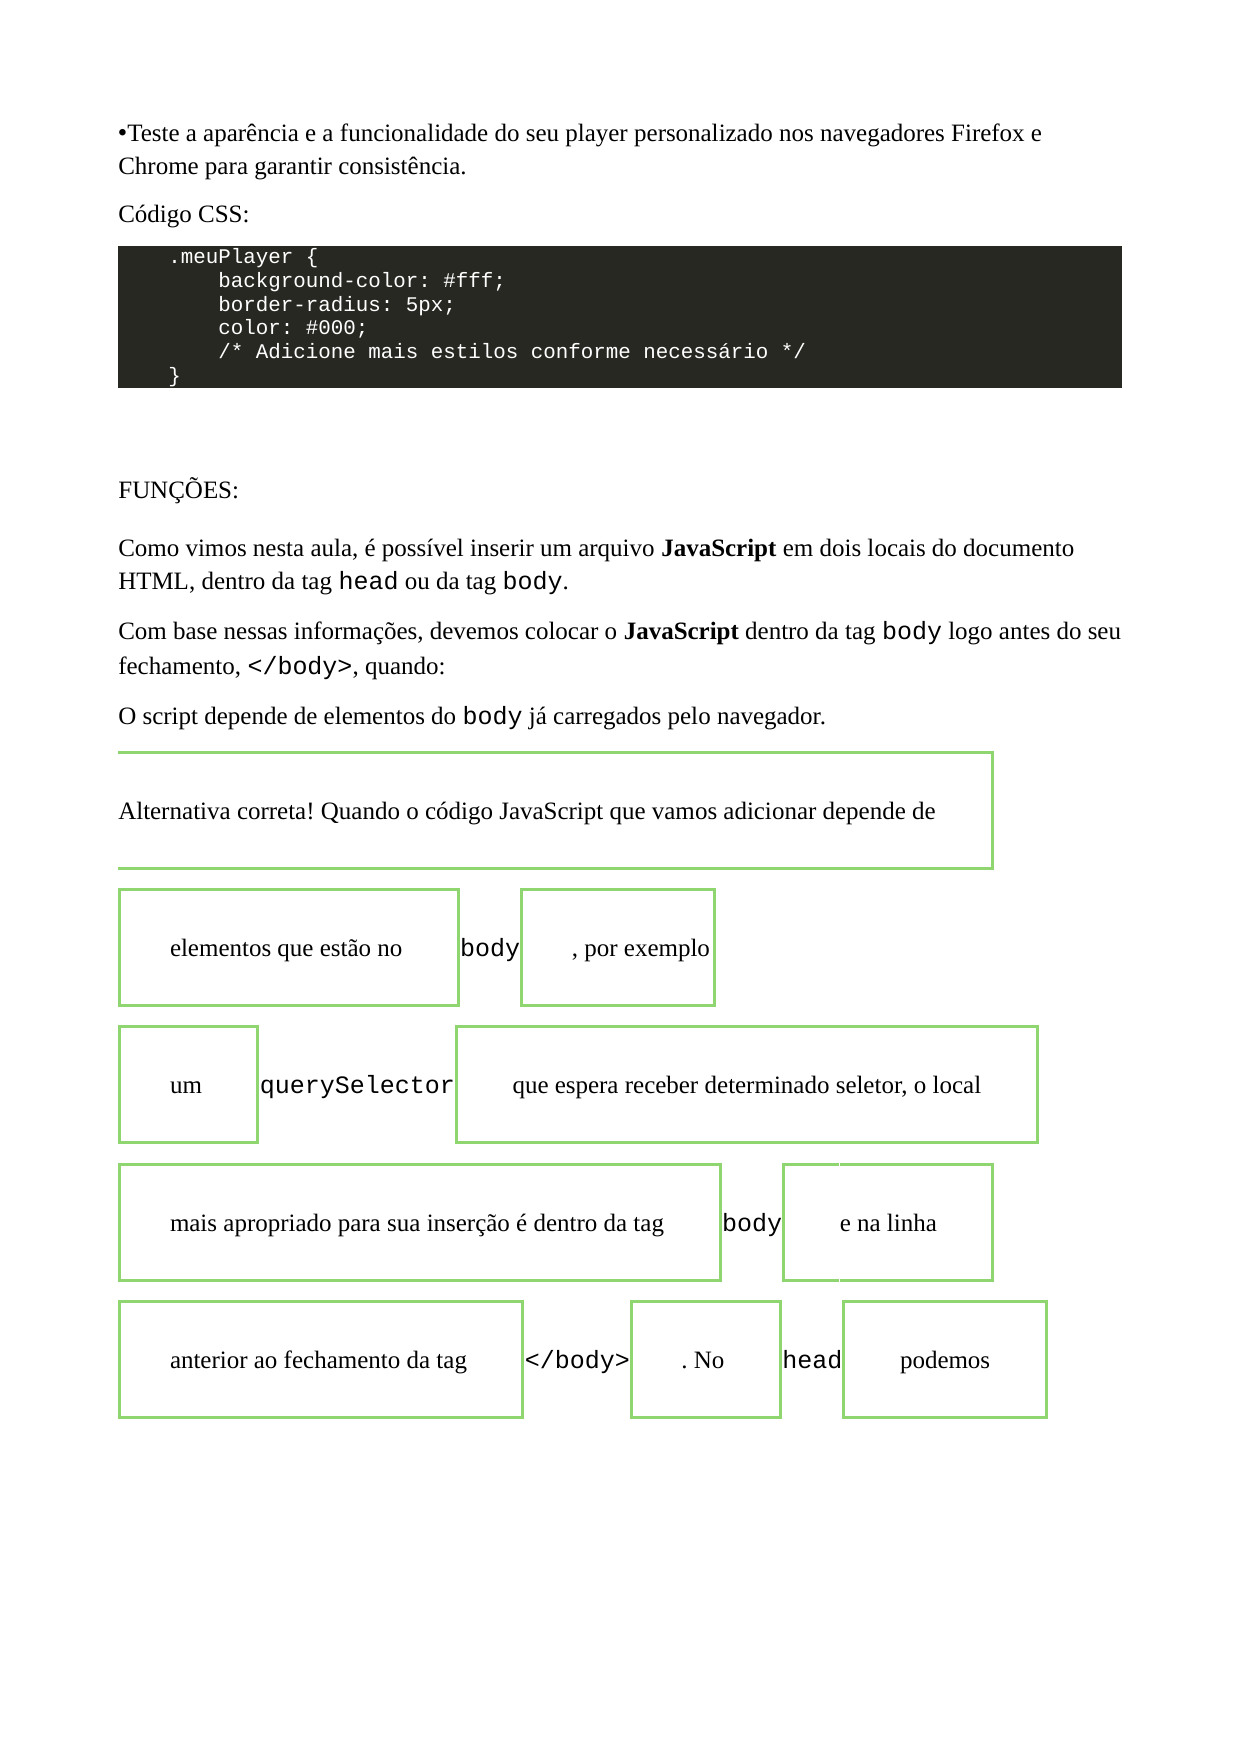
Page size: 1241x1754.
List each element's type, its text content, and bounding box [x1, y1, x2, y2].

text border-radius: 5px; [118, 294, 1122, 317]
text Com base nessas informações, devemos colocar o JavaScript dentro da tag body logo antes do seu fechamento, </body>, quando: [118, 616, 1122, 682]
text /* Adicione mais estilos conforme necessário */ [118, 341, 1122, 364]
text Alternativa correta! Quando o código JavaScript que vamos adicionar depende de elementos que estão no body, por exemplo um querySelector que espera receber determinado seletor, o local mais apropriado para sua inserção é dentro da tag body e na linha anterior ao fechamento da tag </body>. No head podemos [118, 751, 1122, 1419]
text color: #000; [118, 317, 1122, 341]
text background-color: #fff; [118, 270, 1122, 294]
text Como vimos nesta aula, é possível inserir um arquivo JavaScript em dois locais do documento HTML, dentro da tag head ou da tag body. [118, 533, 1122, 597]
text O script depende de elementos do body já carregados pelo navegador. [118, 701, 1122, 732]
list Teste a aparência e a funcionalidade do seu player personalizado nos navegadores Firefox e Chrome para garantir consistência. [118, 118, 1122, 180]
text .meuPlayer { [118, 246, 1122, 270]
text } [118, 364, 1122, 388]
text FUNÇÕES: [118, 475, 1122, 504]
text Código CSS: [118, 199, 1122, 227]
